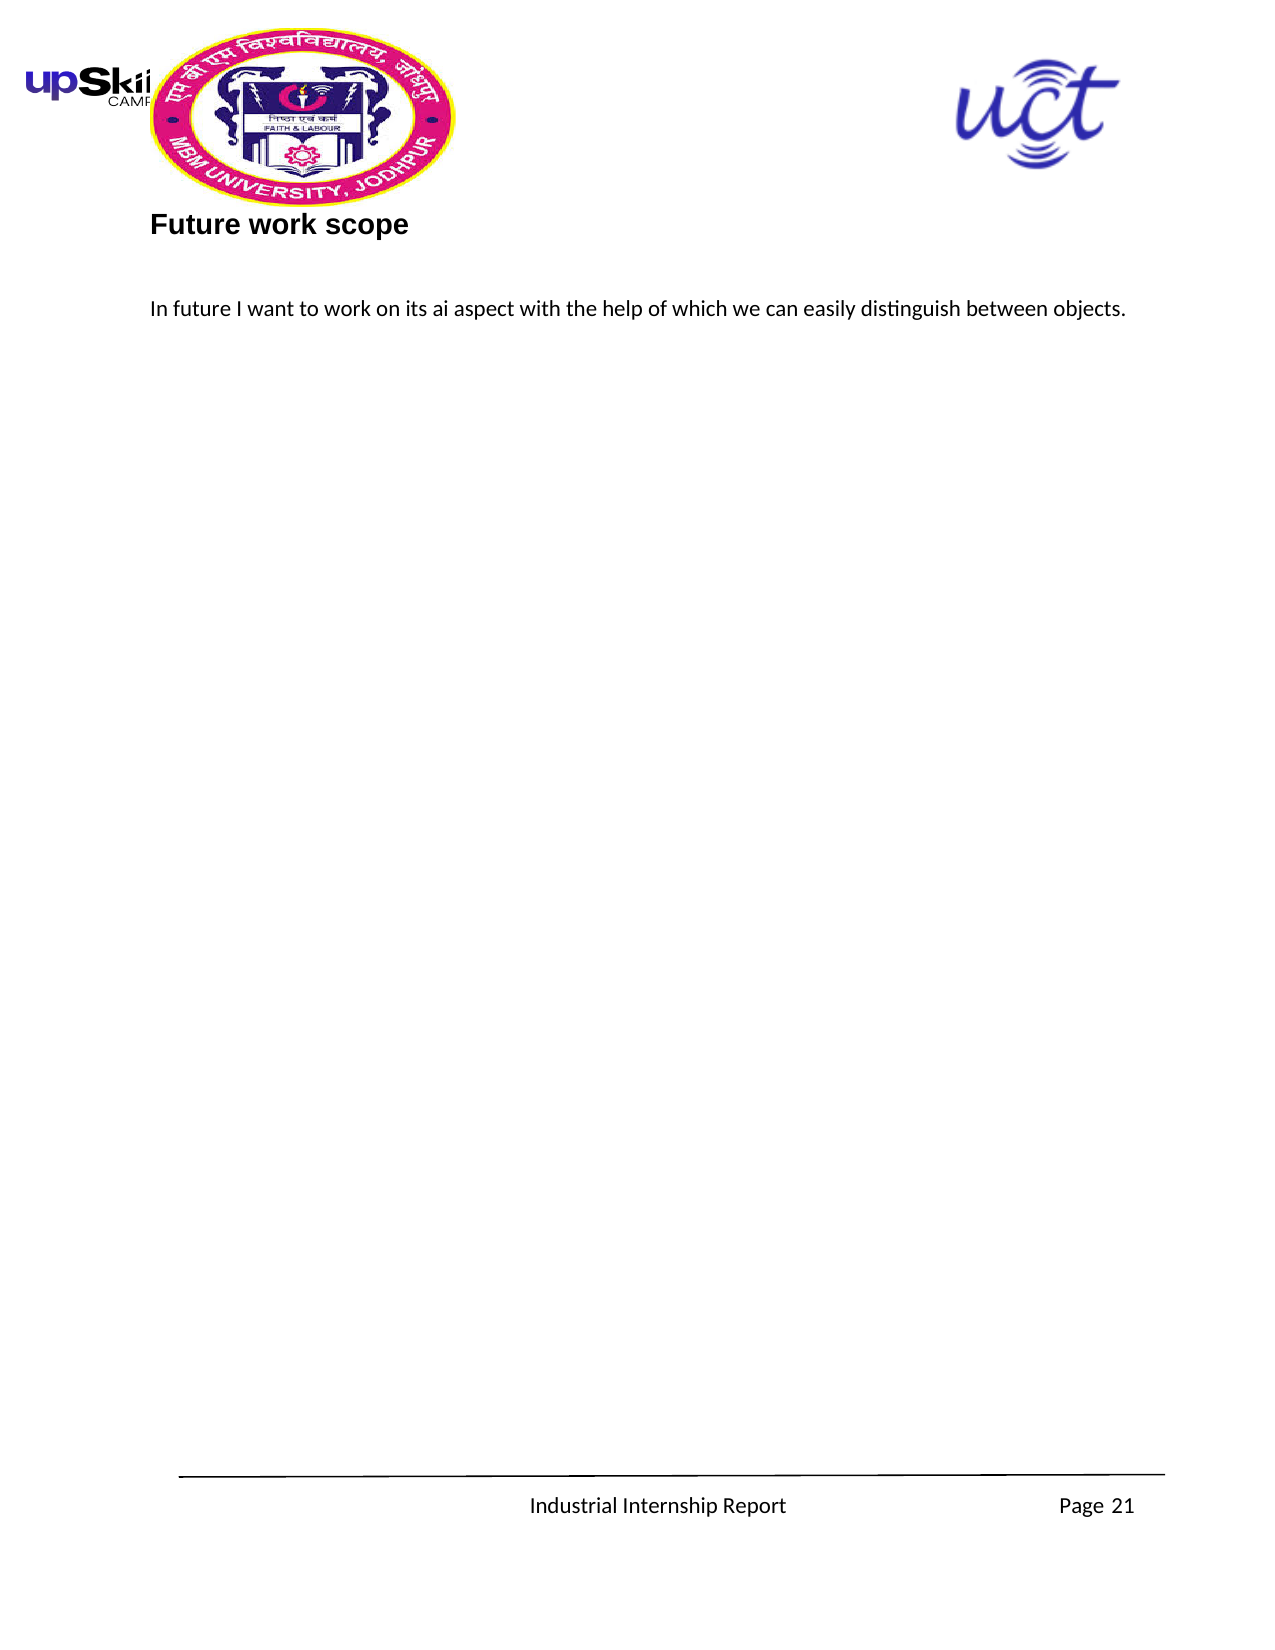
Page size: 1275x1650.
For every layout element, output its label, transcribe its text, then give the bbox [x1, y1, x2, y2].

text In future I want to work on its ai aspect with the help of which we can easily distinguish between objects. [150, 294, 1134, 322]
subtitle Future work scope [150, 199, 1134, 241]
